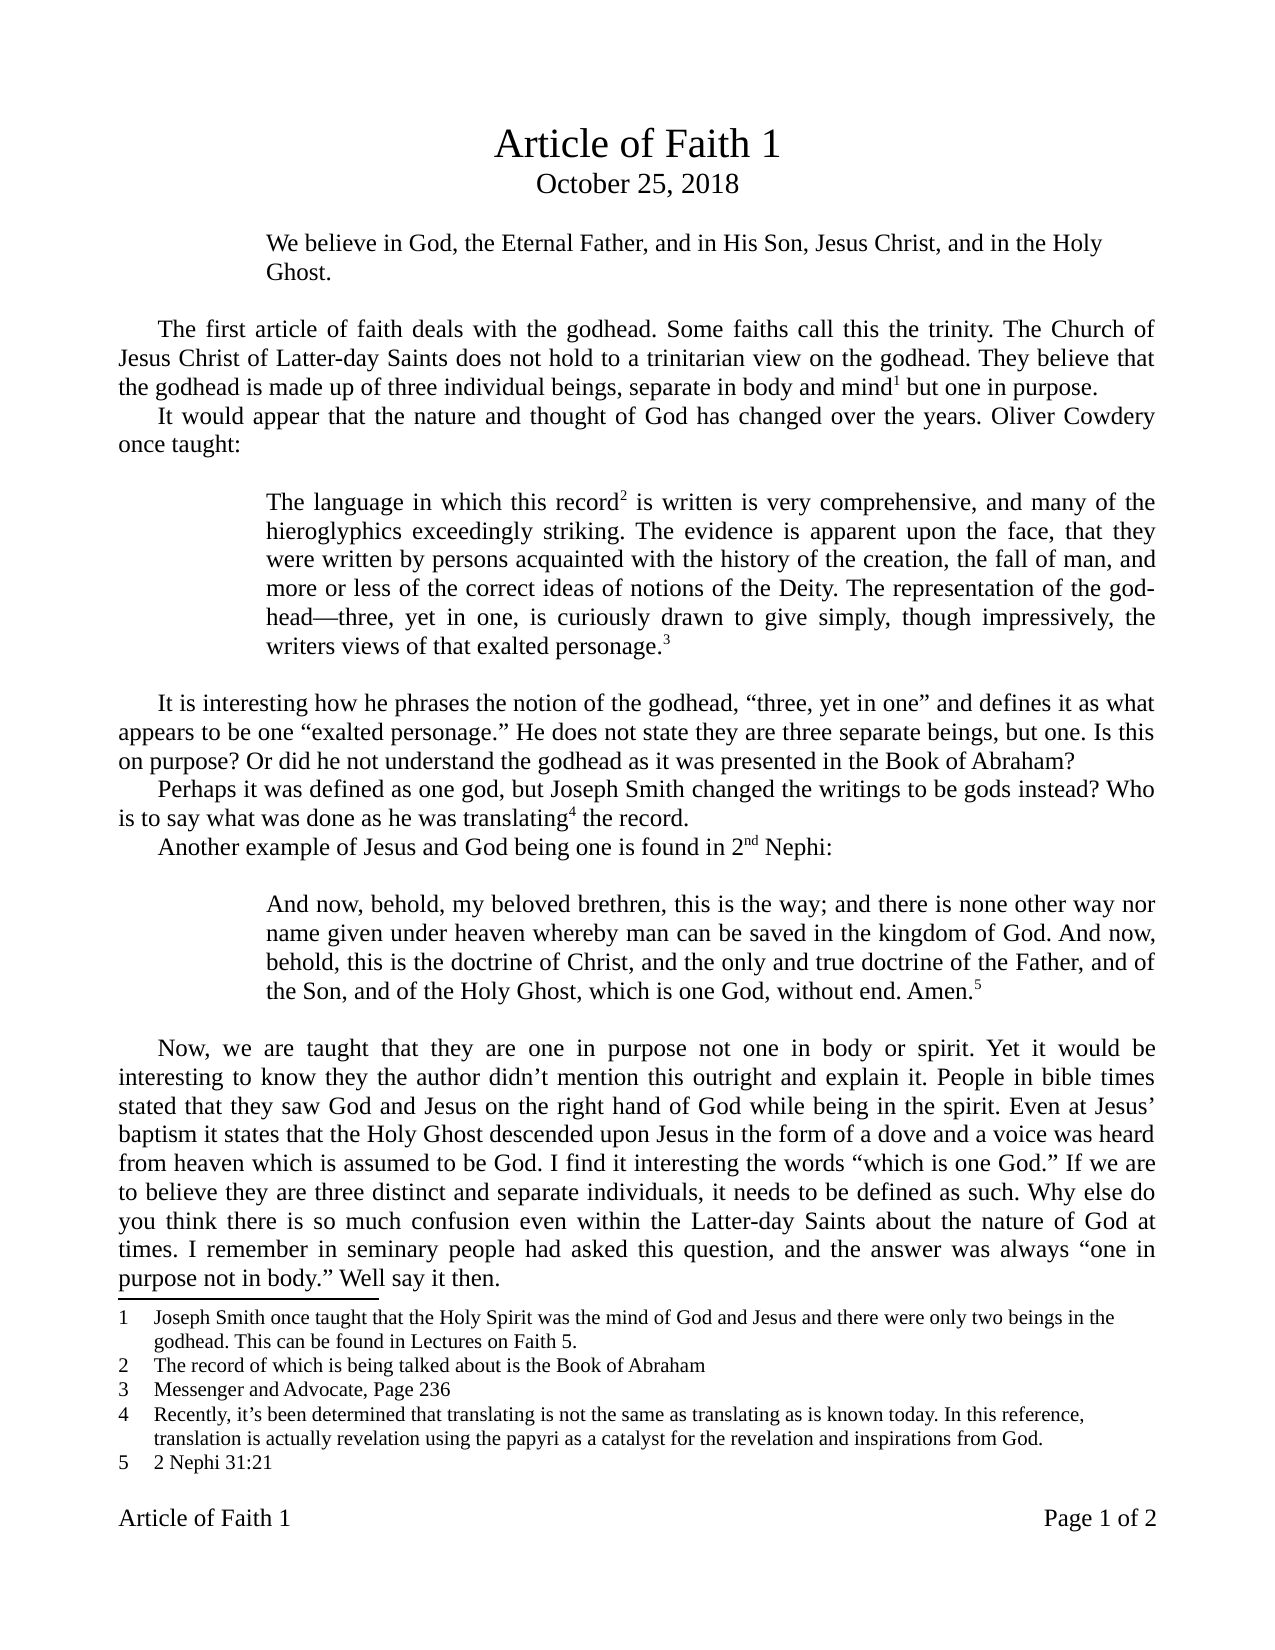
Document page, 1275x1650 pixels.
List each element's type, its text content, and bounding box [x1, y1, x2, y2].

text The language in which this record is written is very comprehensive, and many of the hieroglyphics exceedingly striking. The evidence is apparent upon the face, that they were written by persons acquainted with the history of the creation, the fall of man, and more or less of the correct ideas of notions of the Deity. The representation of the god-head—three, yet in one, is curiously drawn to give simply, though impressively, the writers views of that exalted personage. [266, 487, 1157, 659]
text Now, we are taught that they are one in purpose not one in body or spirit. Yet it would be interesting to know they the author didn’t mention this outright and explain it. People in bible times stated that they saw God and Jesus on the right hand of God while being in the spirit. Even at Jesus’ baptism it states that the Holy Ghost descended upon Jesus in the form of a dove and a voice was heard from heaven which is assumed to be God. I find it interesting the words “which is one God.” If we are to believe they are three distinct and separate individuals, it needs to be defined as such. Why else do you think there is so much confusion even within the Latter-day Saints about the nature of God at times. I remember in seminary people had asked this question, and the answer was always “one in purpose not in body.” Well say it then. [118, 1033, 1157, 1292]
text Perhaps it was defined as one god, but Joseph Smith changed the writings to be gods instead? Who is to say what was done as he was translating the record. [118, 774, 1157, 832]
text 2 Nephi 31:21 [118, 1449, 1157, 1474]
text The first article of faith deals with the godhead. Some faiths call this the trinity. The Church of Jesus Christ of Latter-day Saints does not hold to a trinitarian view on the godhead. They believe that the godhead is made up of three individual beings, separate in body and mind but one in purpose. [118, 314, 1157, 401]
text And now, behold, my beloved brethren, this is the way; and there is none other way nor name given under heaven whereby man can be saved in the kingdom of God. And now, behold, this is the doctrine of Christ, and the only and true doctrine of the Father, and of the Son, and of the Holy Ghost, which is one God, without end. Amen. [266, 889, 1157, 1004]
text We believe in God, the Eternal Father, and in His Son, Jesus Christ, and in the Holy Ghost. [266, 228, 1157, 286]
text The record of which is being talked about is the Book of Abraham [118, 1353, 1157, 1377]
text October 25, 2018 [118, 166, 1157, 199]
text Another example of Jesus and God being one is found in 2nd Nephi: [118, 832, 1157, 861]
text Recently, it’s been determined that translating is not the same as translating as is known today. In this reference, translation is actually revelation using the papyri as a catalyst for the revelation and inspirations from God. [118, 1401, 1157, 1449]
text It would appear that the nature and thought of God has changed over the years. Oliver Cowdery once taught: [118, 401, 1157, 458]
text Messenger and Advocate, Page 236 [118, 1377, 1157, 1401]
text Joseph Smith once taught that the Holy Spirit was the mind of God and Jesus and there were only two beings in the godhead. This can be found in Lectures on Faith 5. [118, 1305, 1157, 1353]
text Article of Faith 1 [118, 118, 1157, 166]
text It is interesting how he phrases the notion of the godhead, “three, yet in one” and defines it as what appears to be one “exalted personage.” He does not state they are three separate beings, but one. Is this on purpose? Or did he not understand the godhead as it was presented in the Book of Abraham? [118, 688, 1157, 774]
